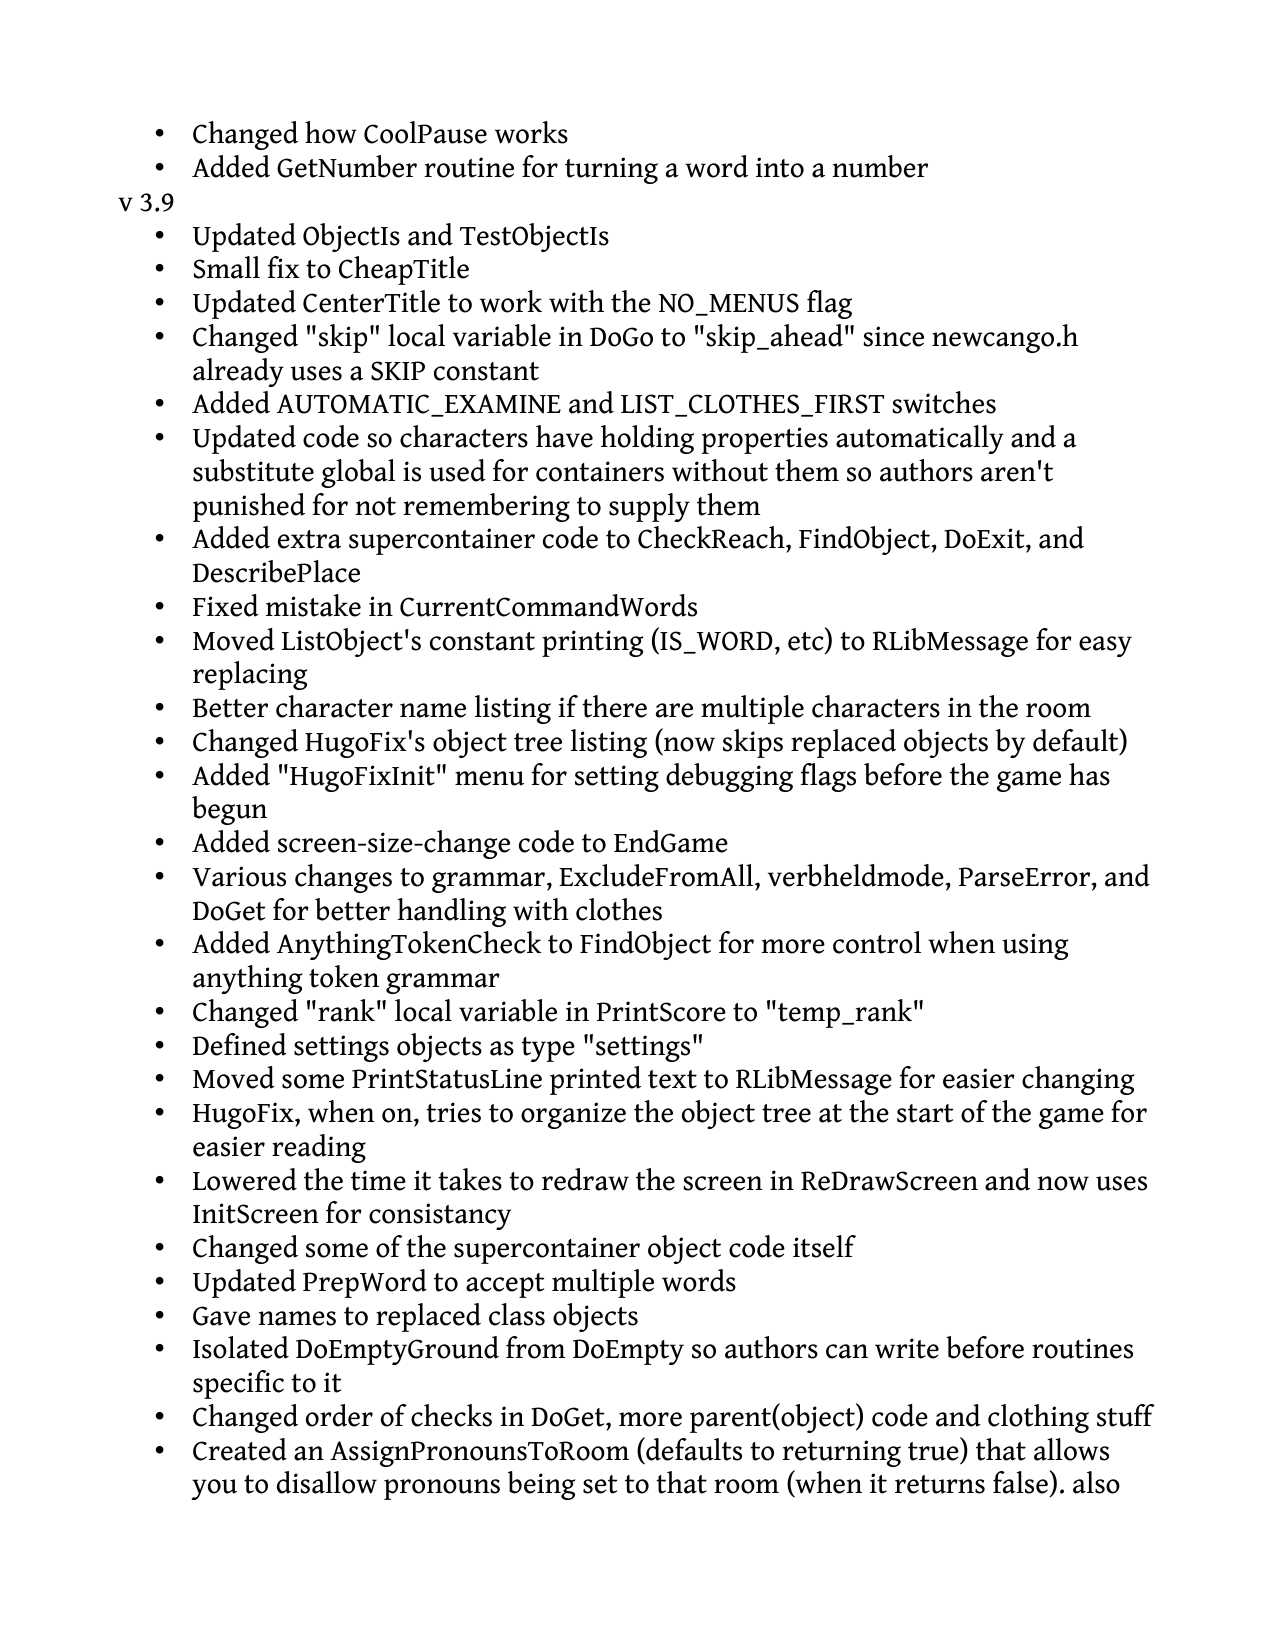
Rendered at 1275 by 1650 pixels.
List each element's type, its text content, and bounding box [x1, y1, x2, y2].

list Isolated DoEmptyGround from DoEmpty so authors can write before routines specific to it [154, 1333, 1157, 1401]
list Gave names to replaced class objects [154, 1299, 1157, 1333]
list HugoFix, when on, tries to organize the object tree at the start of the game for easier reading [154, 1097, 1157, 1164]
list Changed HugoFix's object tree listing (now skips replaced objects by default) [154, 726, 1157, 759]
list Better character name listing if there are multiple characters in the room [154, 692, 1157, 726]
list Updated CenterTitle to work with the NO_MENUS flag [154, 287, 1157, 321]
list Moved some PrintStatusLine printed text to RLibMessage for easier changing [154, 1063, 1157, 1097]
list Fixed mistake in CurrentCommandWords [154, 591, 1157, 624]
list Lowered the time it takes to redraw the screen in ReDrawScreen and now uses InitScreen for consistancy [154, 1164, 1157, 1232]
list Added extra supercontainer code to CheckReach, FindObject, DoExit, and DescribePlace [154, 523, 1157, 591]
list Created an AssignPronounsToRoom (defaults to returning true) that allows you to disallow pronouns being set to that room (when it returns false). also [154, 1434, 1157, 1502]
list Added screen-size-change code to EndGame [154, 827, 1157, 861]
list Added GetNumber routine for turning a word into a number [154, 152, 1157, 186]
list Updated ObjectIs and TestObjectIs [154, 219, 1157, 253]
list Changed order of checks in DoGet, more parent(object) code and clothing stuff [154, 1401, 1157, 1434]
list Changed "rank" local variable in PrintScore to "temp_rank" [154, 996, 1157, 1029]
list Small fix to CheapTitle [154, 253, 1157, 287]
list Added AnythingTokenCheck to FindObject for more control when using anything token grammar [154, 928, 1157, 996]
list Added AUTOMATIC_EXAMINE and LIST_CLOTHES_FIRST switches [154, 388, 1157, 422]
list Updated PrepWord to accept multiple words [154, 1266, 1157, 1299]
list Moved ListObject's constant printing (IS_WORD, etc) to RLibMessage for easy replacing [154, 624, 1157, 692]
list Changed how CoolPause works [154, 118, 1157, 152]
list Changed "skip" local variable in DoGo to "skip_ahead" since newcango.h already uses a SKIP constant [154, 321, 1157, 388]
list Various changes to grammar, ExcludeFromAll, verbheldmode, ParseError, and DoGet for better handling with clothes [154, 861, 1157, 928]
list Defined settings objects as type "settings" [154, 1029, 1157, 1063]
list Updated code so characters have holding properties automatically and a substitute global is used for containers without them so authors aren't punished for not remembering to supply them [154, 422, 1157, 523]
list Changed some of the supercontainer object code itself [154, 1232, 1157, 1266]
list Added "HugoFixInit" menu for setting debugging flags before the game has begun [154, 759, 1157, 827]
text v 3.9 [118, 186, 1157, 219]
